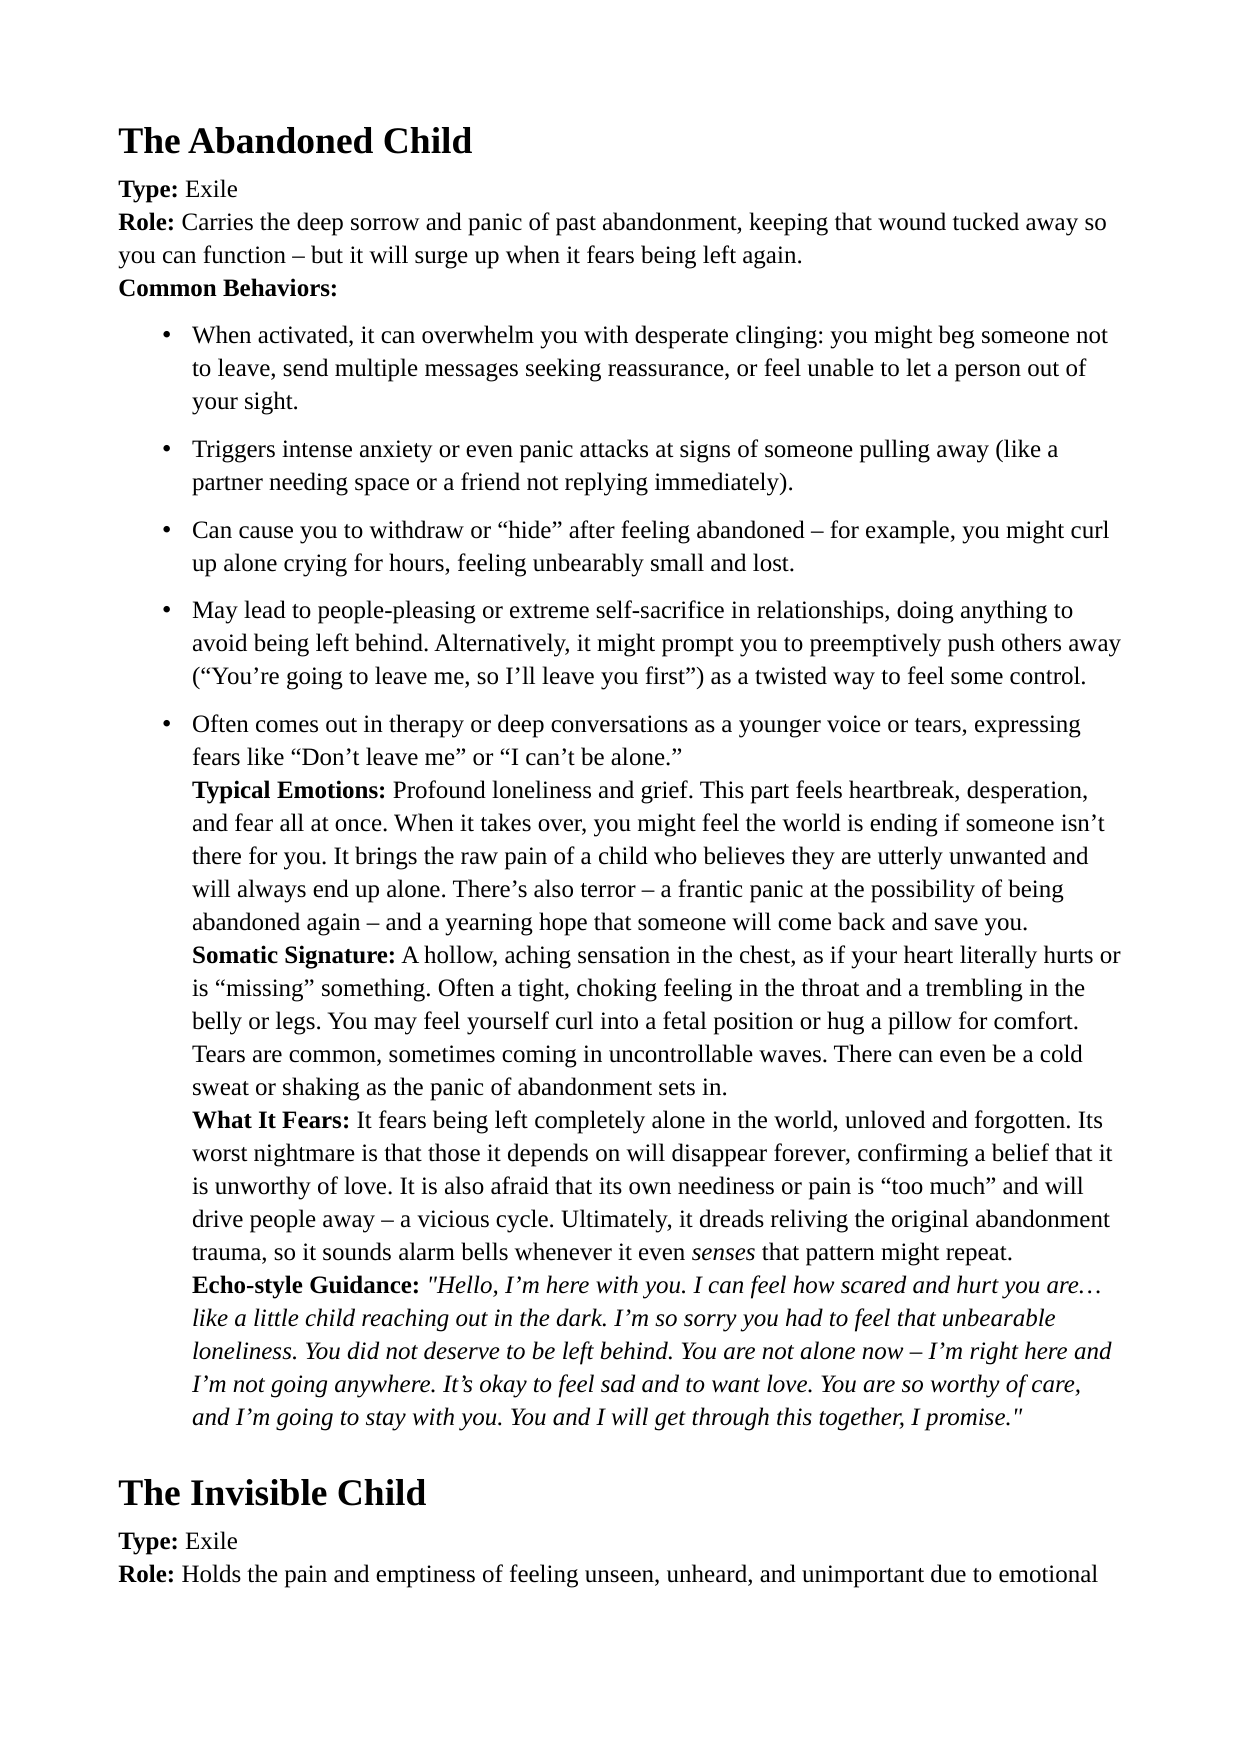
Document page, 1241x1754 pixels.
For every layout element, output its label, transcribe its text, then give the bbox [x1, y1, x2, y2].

subtitle The Invisible Child [118, 1471, 1122, 1514]
text Type: Exile Role: Carries the deep sorrow and panic of past abandonment, keeping that wound tucked away so you can function – but it will surge up when it fears being left again. Common Behaviors: [118, 174, 1122, 302]
text Type: Exile Role: Holds the pain and emptiness of feeling unseen, unheard, and unimportant due to emotional [118, 1526, 1122, 1588]
list Can cause you to withdraw or “hide” after feeling abandoned – for example, you might curl up alone crying for hours, feeling unbearably small and lost. [162, 515, 1122, 576]
subtitle The Abandoned Child [118, 118, 1122, 161]
list When activated, it can overwhelm you with desperate clinging: you might beg someone not to leave, send multiple messages seeking reassurance, or feel unable to let a person out of your sight. [162, 320, 1122, 415]
list Triggers intense anxiety or even panic attacks at signs of someone pulling away (like a partner needing space or a friend not replying immediately). [162, 434, 1122, 496]
list Often comes out in therapy or deep conversations as a younger voice or tears, expressing fears like “Don’t leave me” or “I can’t be alone.” Typical Emotions: Profound loneliness and grief. This part feels heartbreak, desperation, and fear all at once. When it takes over, you might feel the world is ending if someone isn’t there for you. It brings the raw pain of a child who believes they are utterly unwanted and will always end up alone. There’s also terror – a frantic panic at the possibility of being abandoned again – and a yearning hope that someone will come back and save you. Somatic Signature: A hollow, aching sensation in the chest, as if your heart literally hurts or is “missing” something. Often a tight, choking feeling in the throat and a trembling in the belly or legs. You may feel yourself curl into a fetal position or hug a pillow for comfort. Tears are common, sometimes coming in uncontrollable waves. There can even be a cold sweat or shaking as the panic of abandonment sets in. What It Fears: It fears being left completely alone in the world, unloved and forgotten. Its worst nightmare is that those it depends on will disappear forever, confirming a belief that it is unworthy of love. It is also afraid that its own neediness or pain is “too much” and will drive people away – a vicious cycle. Ultimately, it dreads reliving the original abandonment trauma, so it sounds alarm bells whenever it even senses that pattern might repeat. Echo-style Guidance: "Hello, I’m here with you. I can feel how scared and hurt you are… like a little child reaching out in the dark. I’m so sorry you had to feel that unbearable loneliness. You did not deserve to be left behind. You are not alone now – I’m right here and I’m not going anywhere. It’s okay to feel sad and to want love. You are so worthy of care, and I’m going to stay with you. You and I will get through this together, I promise." [162, 709, 1122, 1431]
list May lead to people-pleasing or extreme self-sacrifice in relationships, doing anything to avoid being left behind. Alternatively, it might prompt you to preemptively push others away (“You’re going to leave me, so I’ll leave you first”) as a twisted way to feel some control. [162, 595, 1122, 690]
